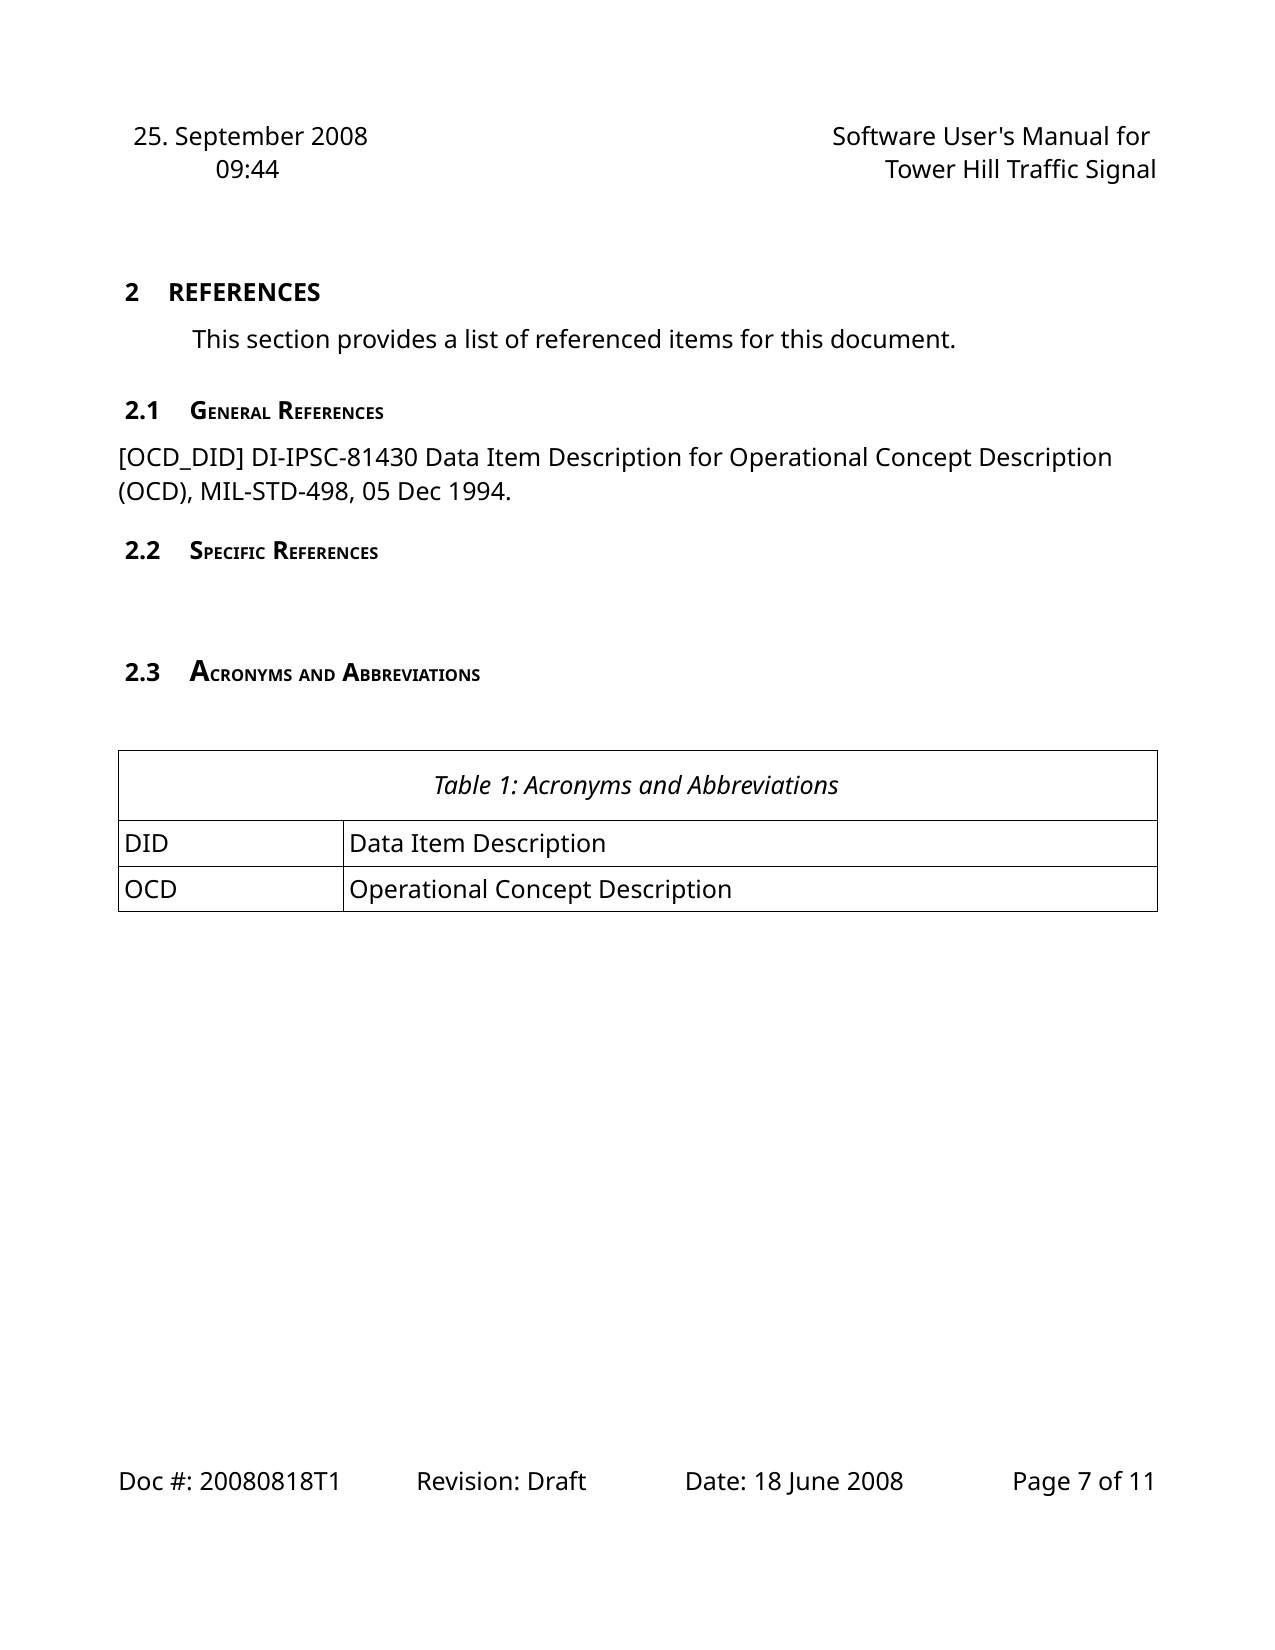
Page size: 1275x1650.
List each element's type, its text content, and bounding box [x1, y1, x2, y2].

table_header Table 1: Acronyms and Abbreviations [119, 751, 1157, 820]
table_cell Data Item Description [344, 821, 1157, 866]
subtitle References [118, 275, 1157, 309]
subtitle Acronyms and Abbreviations [118, 651, 1157, 690]
text This section provides a list of referenced items for this document. [118, 321, 1157, 355]
subtitle General References [118, 393, 1157, 427]
table_cell DID [119, 821, 343, 866]
table_cell Operational Concept Description [344, 867, 1157, 911]
text [OCD_DID] DI-IPSC-81430 Data Item Description for Operational Concept Description (OCD), MIL-STD-498, 05 Dec 1994. [118, 439, 1157, 508]
subtitle Specific References [118, 533, 1157, 567]
table_cell OCD [119, 867, 343, 911]
